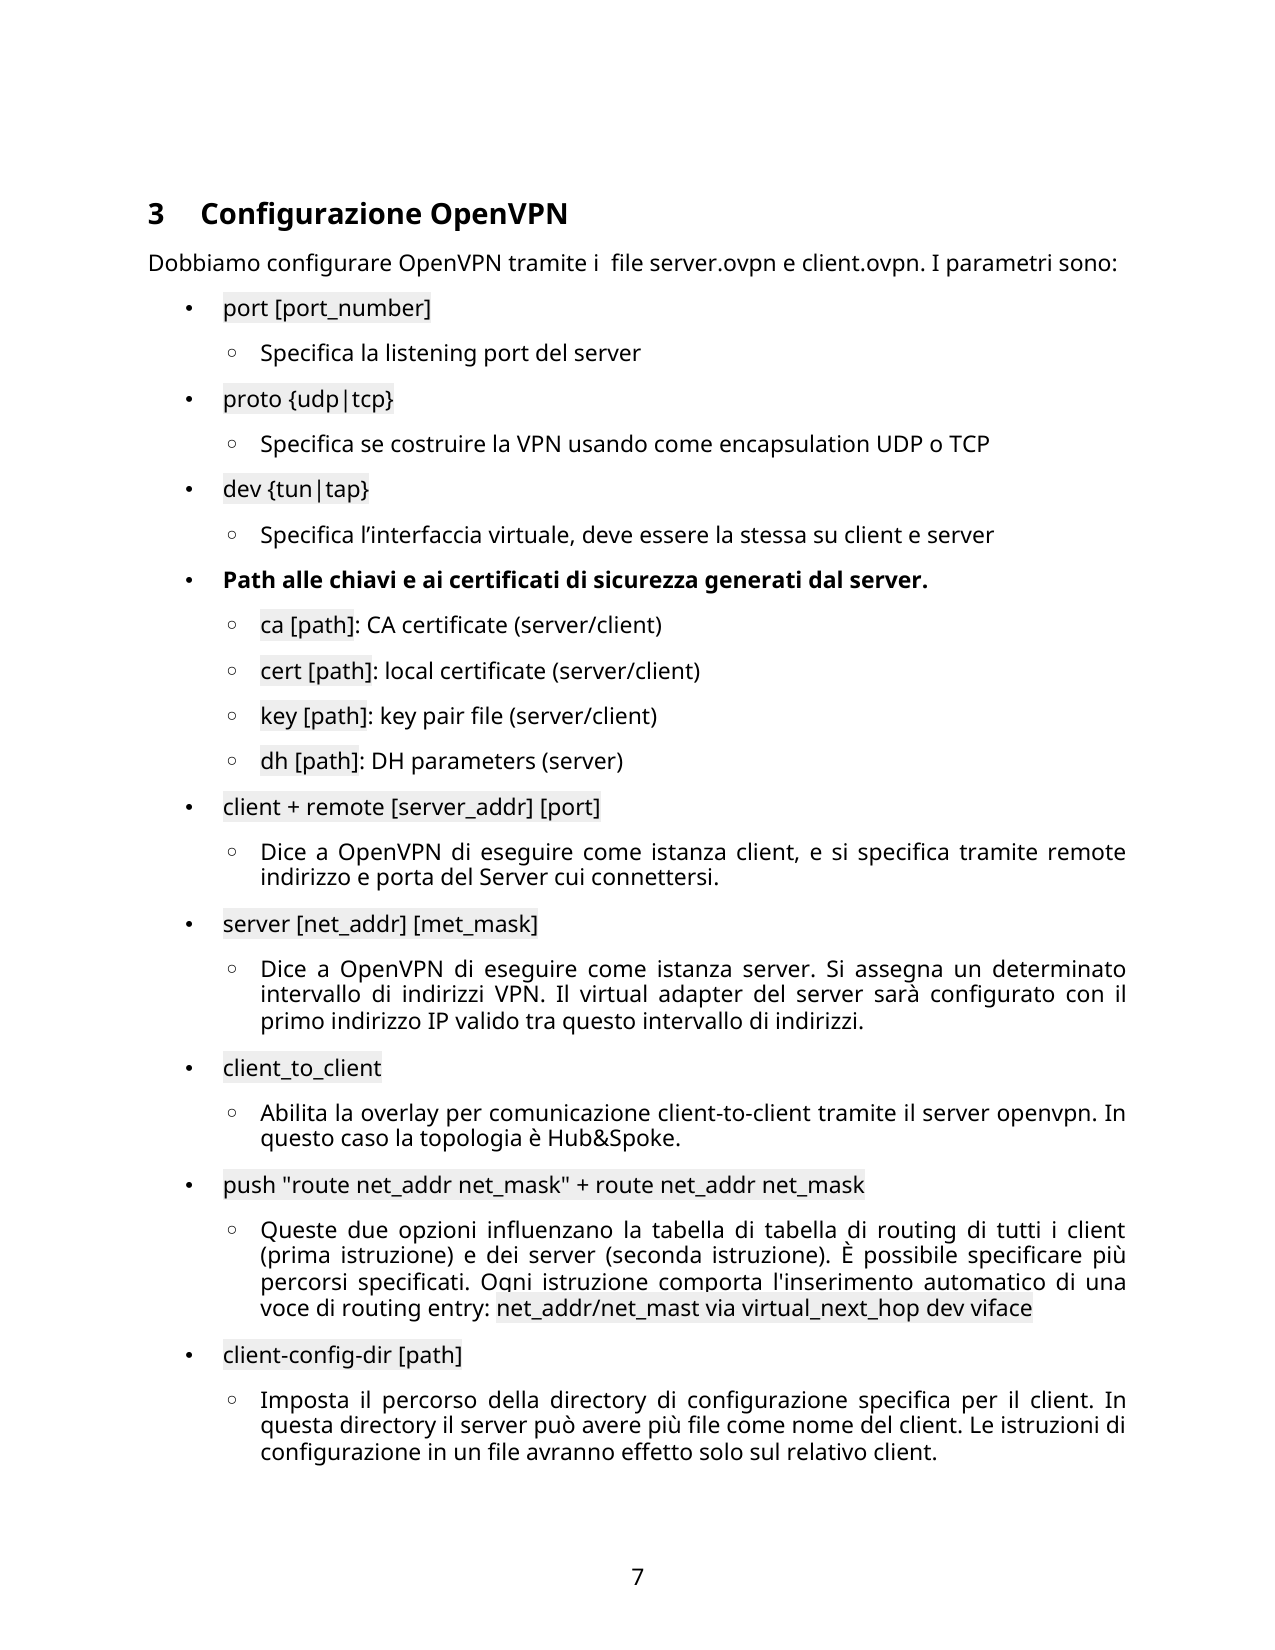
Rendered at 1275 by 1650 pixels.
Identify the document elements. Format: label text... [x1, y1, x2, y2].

list Specifica l’interfaccia virtuale, deve essere la stessa su client e server [223, 522, 1127, 548]
list dh [path]: DH parameters (server) [223, 748, 260, 775]
list client + remote [server_addr] [port] [601, 794, 1127, 820]
list ca [path]: CA certificate (server/client) [223, 612, 260, 639]
list push "route net_addr net_mask" + route net_addr net_mask [865, 1172, 1127, 1198]
list Imposta il percorso della directory di configurazione specifica per il client. In questa directory il server può avere più file come nome del client. Le istruzioni di configurazione in un file avranno effetto solo sul relativo client. [223, 1387, 1127, 1467]
list cert [path]: local certificate (server/client) [223, 658, 260, 684]
list proto {udp|tcp} [394, 386, 1127, 412]
list client + remote [server_addr] [port] [185, 794, 223, 820]
list proto {udp|tcp} [185, 386, 223, 412]
list server [net_addr] [met_mask] [185, 911, 223, 937]
list port [port_number] [185, 295, 223, 322]
list dev {tun|tap} [185, 477, 223, 503]
list Path alle chiavi e ai certificati di sicurezza generati dal server. [185, 567, 1127, 594]
list key [path]: key pair file (server/client) [367, 703, 1127, 730]
list Dice a OpenVPN di eseguire come istanza server. Si assegna un determinato intervallo di indirizzi VPN. Il virtual adapter del server sarà configurato con il primo indirizzo IP valido tra questo intervallo di indirizzi. [223, 956, 1127, 1036]
list client_to_client [185, 1055, 223, 1081]
list key [path]: key pair file (server/client) [223, 703, 260, 730]
subtitle Configurazione OpenVPN [148, 198, 1127, 231]
list Dice a OpenVPN di eseguire come istanza client, e si specifica tramite remote indirizzo e porta del Server cui connettersi. [223, 839, 1127, 892]
text Dobbiamo configurare OpenVPN tramite i file server.ovpn e client.ovpn. I parametri sono: [148, 250, 1127, 277]
list ca [path]: CA certificate (server/client) [354, 612, 1127, 639]
list port [port_number] [431, 295, 1127, 322]
list client-config-dir [path] [185, 1342, 223, 1369]
list dev {tun|tap} [369, 477, 1127, 503]
list client-config-dir [path] [462, 1342, 1127, 1369]
list server [net_addr] [met_mask] [538, 911, 1127, 937]
list Specifica se costruire la VPN usando come encapsulation UDP o TCP [223, 431, 1127, 458]
list client_to_client [382, 1055, 1127, 1081]
list Abilita la overlay per comunicazione client-to-client tramite il server openvpn. In questo caso la topologia è Hub&Spoke. [223, 1100, 1127, 1153]
list Queste due opzioni influenzano la tabella di tabella di routing di tutti i client (prima istruzione) e dei server (seconda istruzione). È possibile specificare più percorsi specificati. Ogni istruzione comporta l'inserimento automatico di una voce di routing entry: net_addr/net_mast via virtual_next_hop dev viface [223, 1217, 1127, 1323]
list cert [path]: local certificate (server/client) [372, 658, 1127, 684]
list dh [path]: DH parameters (server) [359, 748, 1127, 775]
list Specifica la listening port del server [223, 341, 1127, 367]
